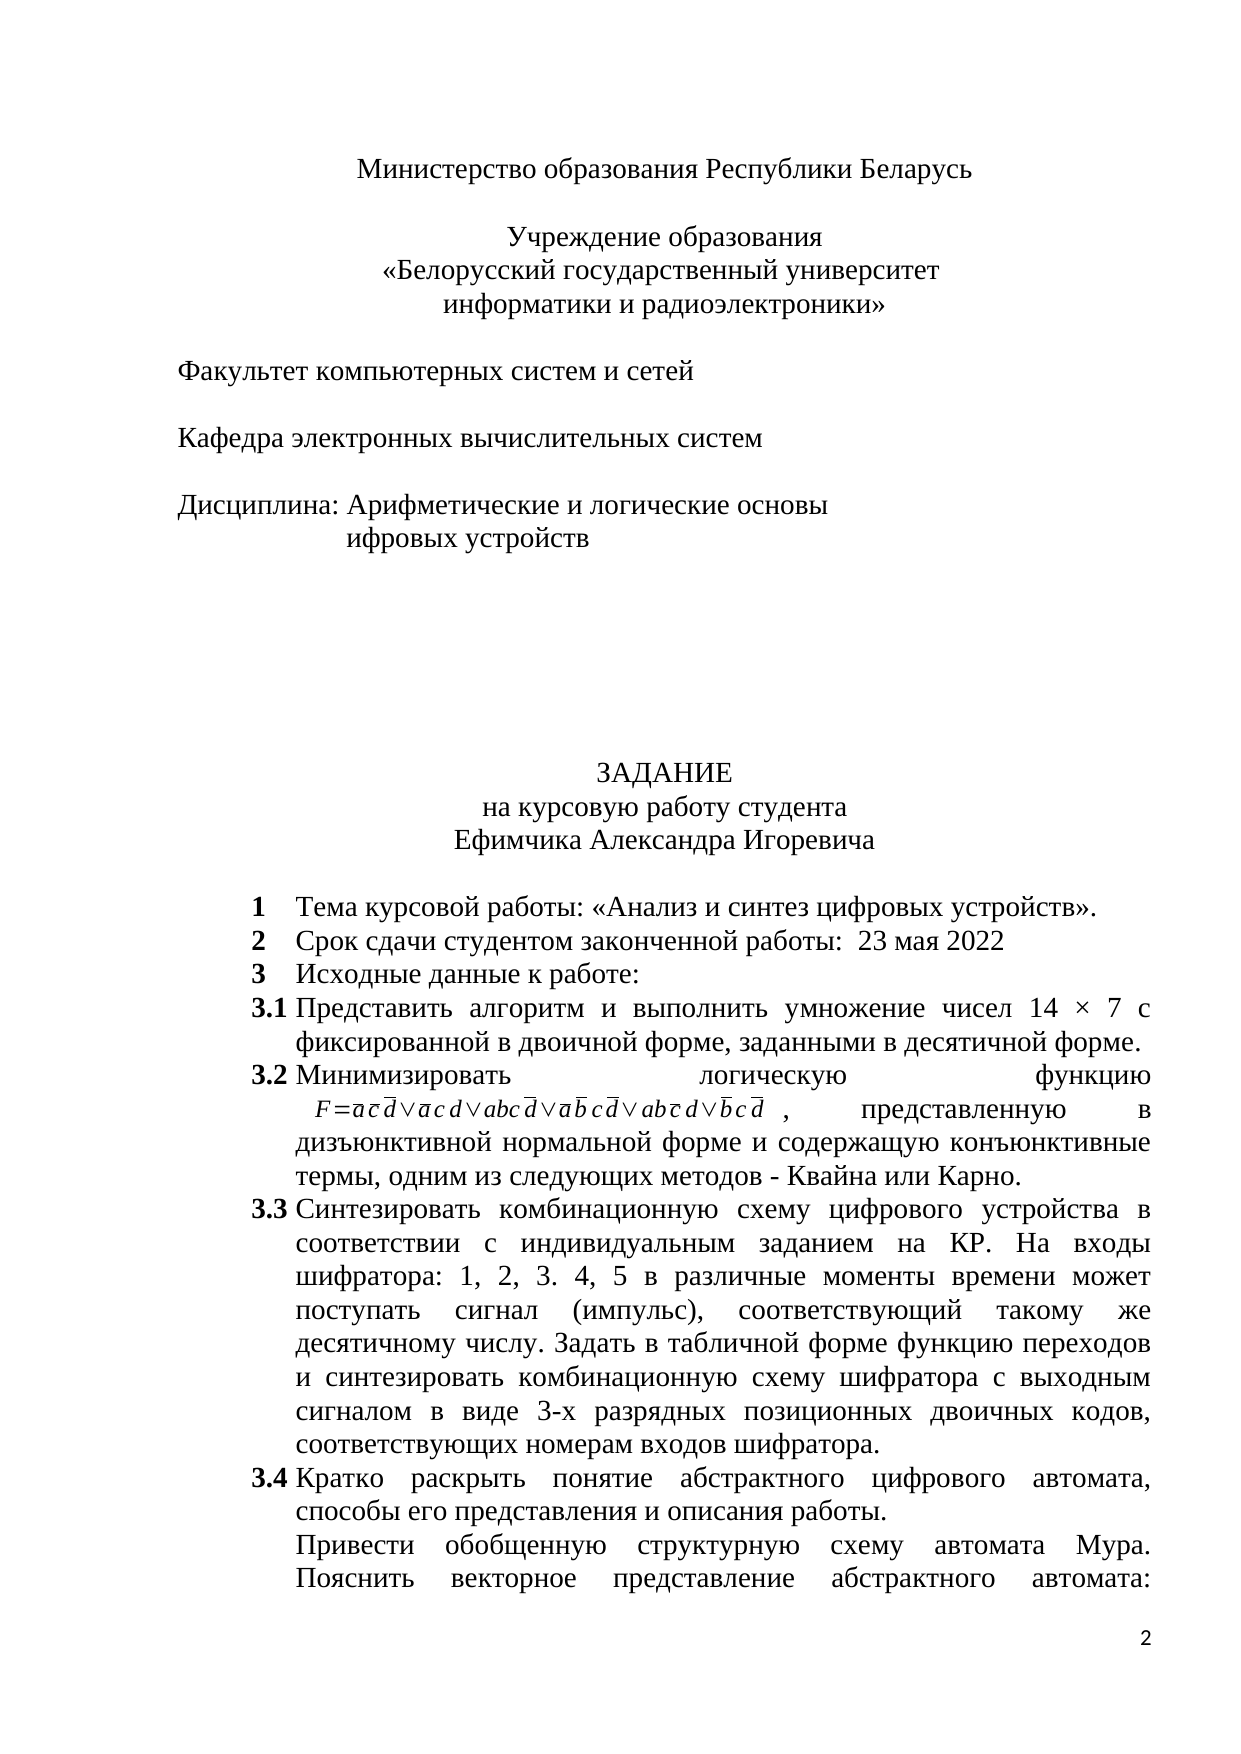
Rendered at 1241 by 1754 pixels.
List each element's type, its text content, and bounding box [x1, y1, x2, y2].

list Тема курсовой работы: «Анализ и синтез цифровых устройств». [251, 889, 1152, 923]
text Министерство образования Республики Беларусь [177, 152, 1152, 185]
text «Белорусский государственный университет информатики и радиоэлектроники» [177, 252, 1152, 319]
list Исходные данные к работе: [251, 957, 1152, 990]
text ифровых устройств [346, 521, 861, 554]
text Дисциплина: Арифметические и логические основы [177, 487, 856, 521]
list Представить алгоритм и выполнить умножение чисел 14 × 7 с фиксированной в двоичной форме, заданными в десятичной форме. [251, 990, 1152, 1057]
list Минимизировать логическую функцию , представленную в дизъюнктивной нормальной форме и содержащую конъюнктивные термы, одним из следующих методов - Квайна или Карно. [251, 1057, 1152, 1191]
text ЗАДАНИЕ [177, 755, 1152, 789]
text на курсовую работу студента Ефимчика Александра Игоревича [177, 789, 1152, 856]
list Кратко раскрыть понятие абстрактного цифрового автомата, способы его представления и описания работы. [251, 1460, 1152, 1527]
text Кафедра электронных вычислительных систем [177, 420, 1152, 453]
list Срок сдачи студентом законченной работы: 23 мая 2022 [251, 923, 1152, 957]
list Привести обобщенную структурную схему автомата Мура. Пояснить векторное представление абстрактного автомата: [251, 1527, 1152, 1594]
list Синтезировать комбинационную схему цифрового устройства в соответствии с индивидуальным заданием на КР. На входы шифратора: 1, 2, 3. 4, 5 в различные моменты времени может поступать сигнал (импульс), соответствующий такому же десятичному числу. Задать в табличной форме функцию переходов и синтезировать комбинационную схему шифратора с выходным сигналом в виде 3-х разрядных позиционных двоичных кодов, соответствующих номерам входов шифратора. [251, 1191, 1152, 1460]
text Факультет компьютерных систем и сетей [177, 353, 1152, 386]
text Учреждение образования [177, 219, 1152, 252]
